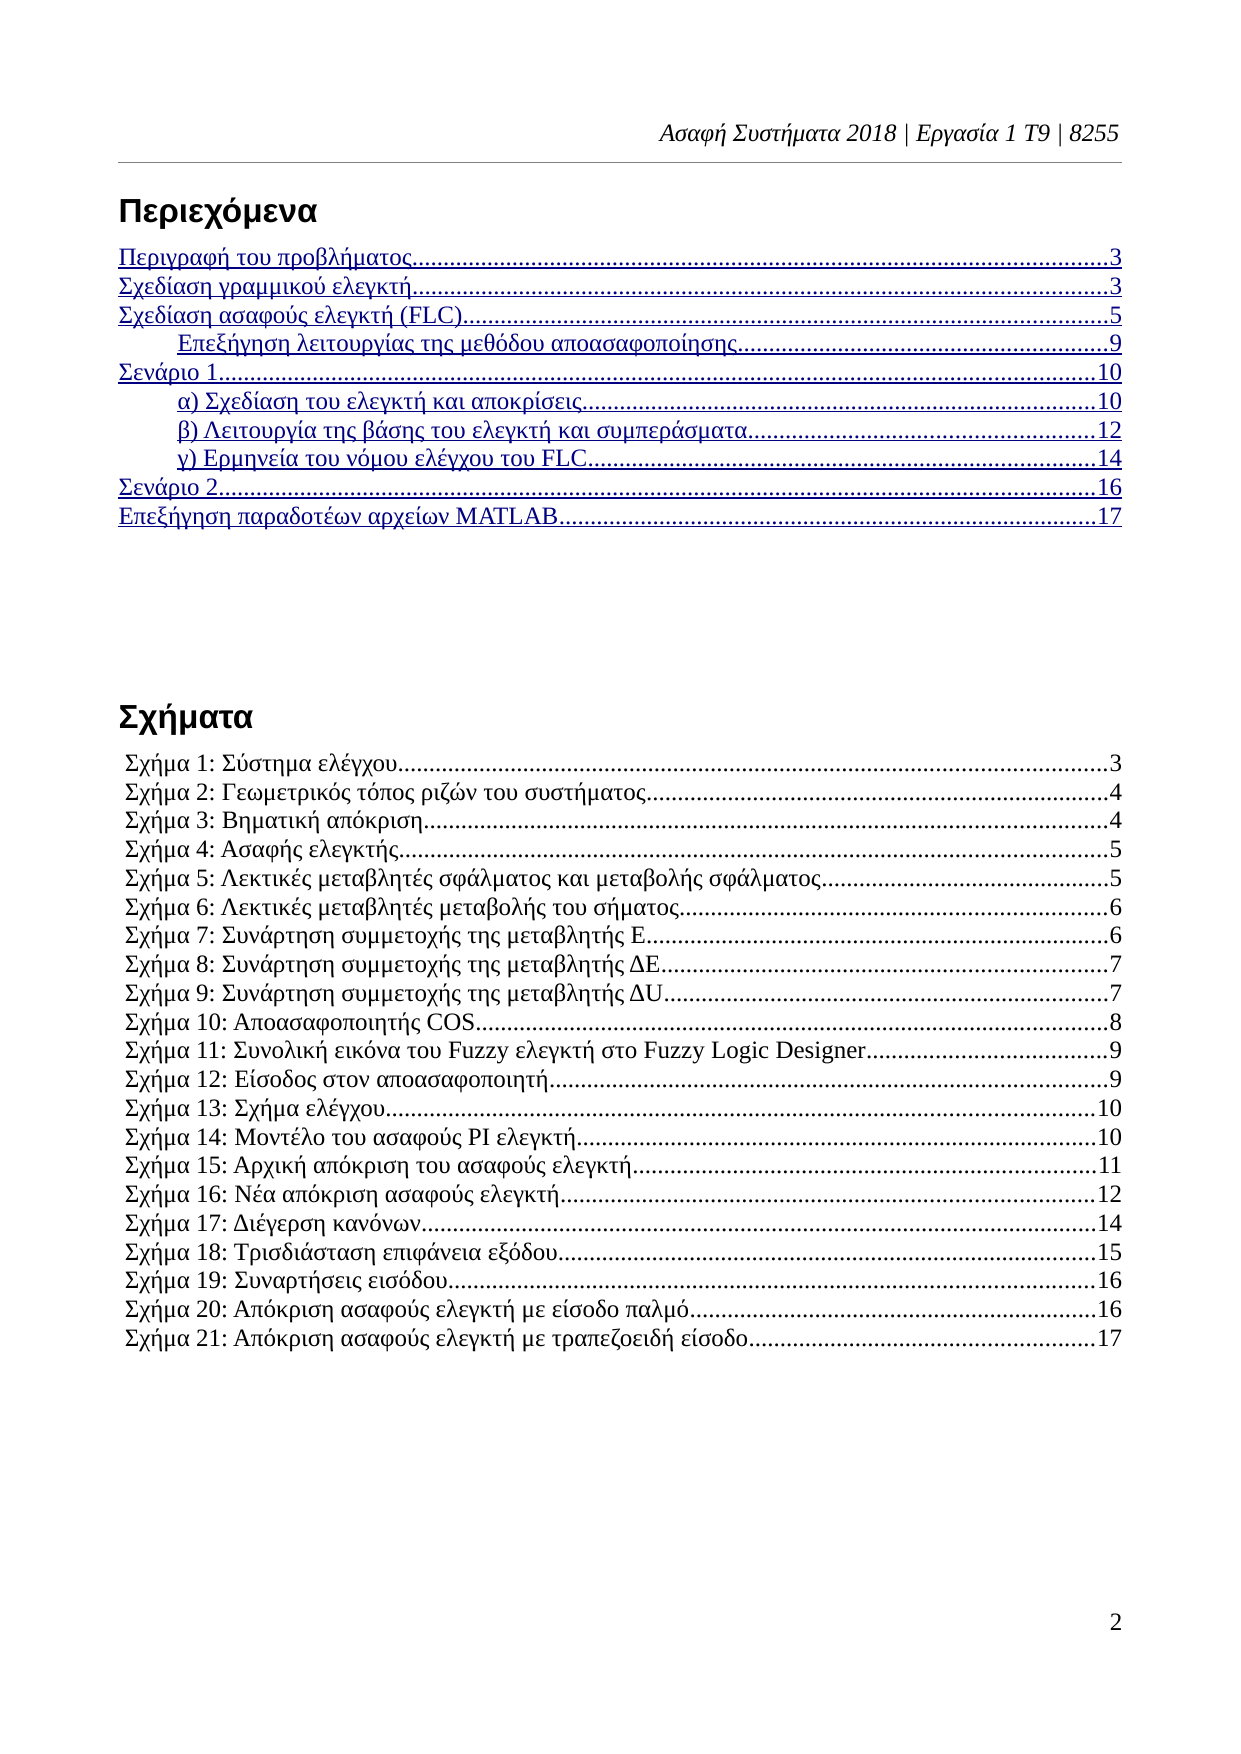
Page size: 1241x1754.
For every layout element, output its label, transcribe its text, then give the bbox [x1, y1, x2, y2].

text Σχήμα 8: Συνάρτηση συμμετοχής της μεταβλητής ΔΕ 7 [118, 949, 1122, 978]
text Σχήμα 20: Απόκριση ασαφούς ελεγκτή με είσοδο παλμό 16 [118, 1294, 1122, 1323]
text γ) Ερμηνεία του νόμου ελέγχου του FLC 14 [177, 443, 1122, 468]
text Σχήμα 11: Συνολική εικόνα του Fuzzy ελεγκτή στο Fuzzy Logic Designer 9 [118, 1036, 1122, 1064]
text Σχήμα 12: Είσοδος στον αποασαφοποιητή 9 [118, 1064, 1122, 1093]
text Σχήμα 6: Λεκτικές μεταβλητές μεταβολής του σήματος 6 [118, 892, 1122, 921]
text Σχήμα 13: Σχήμα ελέγχου 10 [118, 1093, 1122, 1122]
text Σχεδίαση γραμμικού ελεγκτή 3 [118, 271, 1122, 296]
text Σχήμα 19: Συναρτήσεις εισόδου 16 [118, 1266, 1122, 1294]
text Σχήμα 7: Συνάρτηση συμμετοχής της μεταβλητής Ε 6 [118, 921, 1122, 949]
text Σχήμα 18: Τρισδιάσταση επιφάνεια εξόδου 15 [118, 1237, 1122, 1266]
text Σχήμα 9: Συνάρτηση συμμετοχής της μεταβλητής ΔU 7 [118, 978, 1122, 1007]
text Περιγραφή του προβλήματος 3 [118, 242, 1122, 267]
text Σχήμα 1: Σύστημα ελέγχου 3 [118, 748, 1122, 777]
text Σχήμα 21: Απόκριση ασαφούς ελεγκτή με τραπεζοειδή είσοδο 17 [118, 1323, 1122, 1352]
text Επεξήγηση παραδοτέων αρχείων MATLAB 17 [118, 501, 1122, 526]
text α) Σχεδίαση του ελεγκτή και αποκρίσεις 10 [177, 386, 1122, 411]
text β) Λειτουργία της βάσης του ελεγκτή και συμπεράσματα 12 [177, 415, 1122, 440]
text Σχήμα 14: Μοντέλο του ασαφούς PI ελεγκτή 10 [118, 1122, 1122, 1151]
text Επεξήγηση λειτουργίας της μεθόδου αποασαφοποίησης 9 [177, 328, 1122, 353]
text Σχήμα 10: Αποασαφοποιητής COS 8 [118, 1007, 1122, 1036]
subtitle Περιεχόμενα [118, 191, 1122, 230]
text Σχήμα 16: Νέα απόκριση ασαφούς ελεγκτή 12 [118, 1179, 1122, 1208]
text Σχήμα 3: Βηματική απόκριση 4 [118, 806, 1122, 834]
text Σχήμα 15: Αρχική απόκριση του ασαφούς ελεγκτή 11 [118, 1151, 1122, 1179]
subtitle Σχήματα [118, 697, 1122, 736]
text Σχήμα 2: Γεωμετρικός τόπος ριζών του συστήματος 4 [118, 777, 1122, 806]
text Σενάριο 2 16 [118, 472, 1122, 497]
text Σχήμα 17: Διέγερση κανόνων 14 [118, 1208, 1122, 1237]
text Σχήμα 5: Λεκτικές μεταβλητές σφάλματος και μεταβολής σφάλματος 5 [118, 863, 1122, 892]
text Σχεδίαση ασαφούς ελεγκτή (FLC) 5 [118, 300, 1122, 325]
text Σχήμα 4: Ασαφής ελεγκτής 5 [118, 834, 1122, 863]
text Σενάριο 1 10 [118, 357, 1122, 382]
